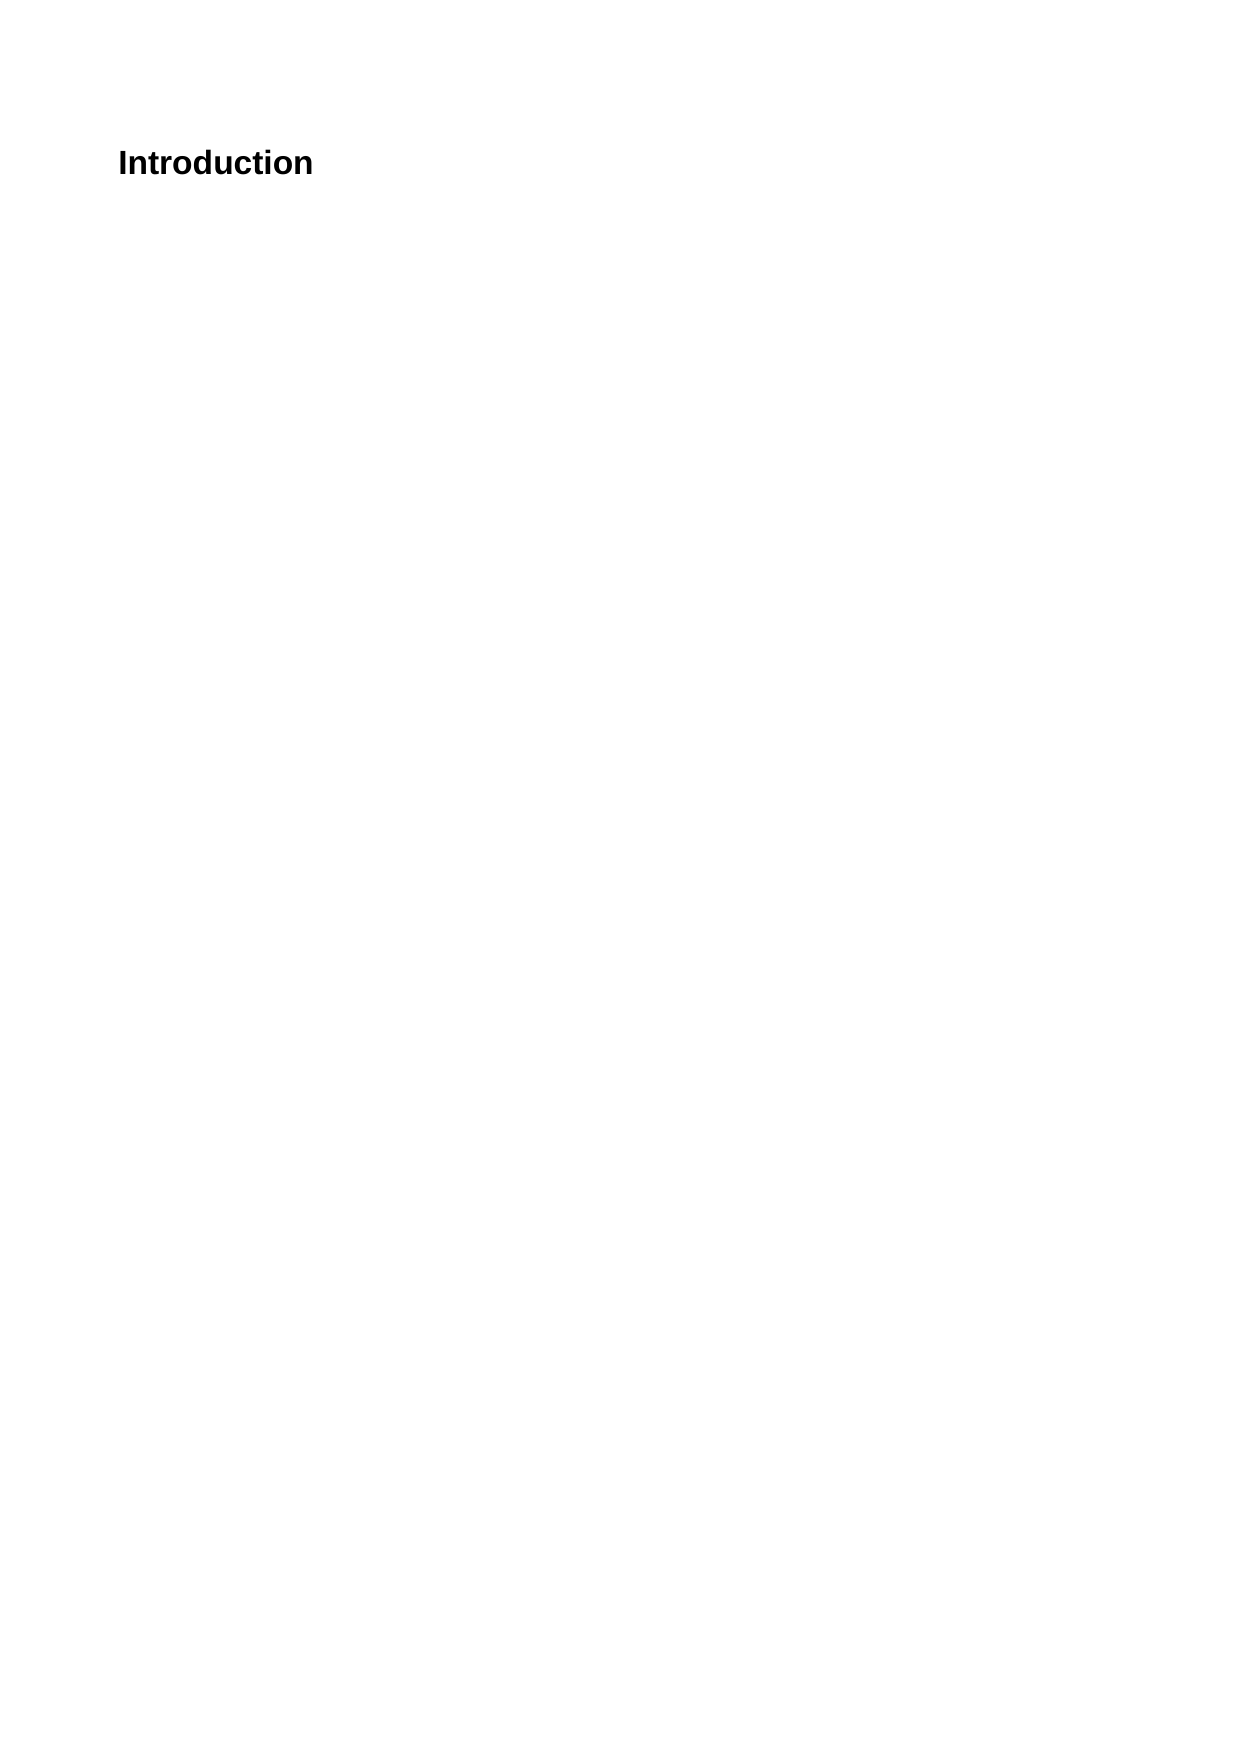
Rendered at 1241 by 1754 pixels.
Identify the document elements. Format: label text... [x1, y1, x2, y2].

subtitle Introduction [118, 143, 1122, 182]
